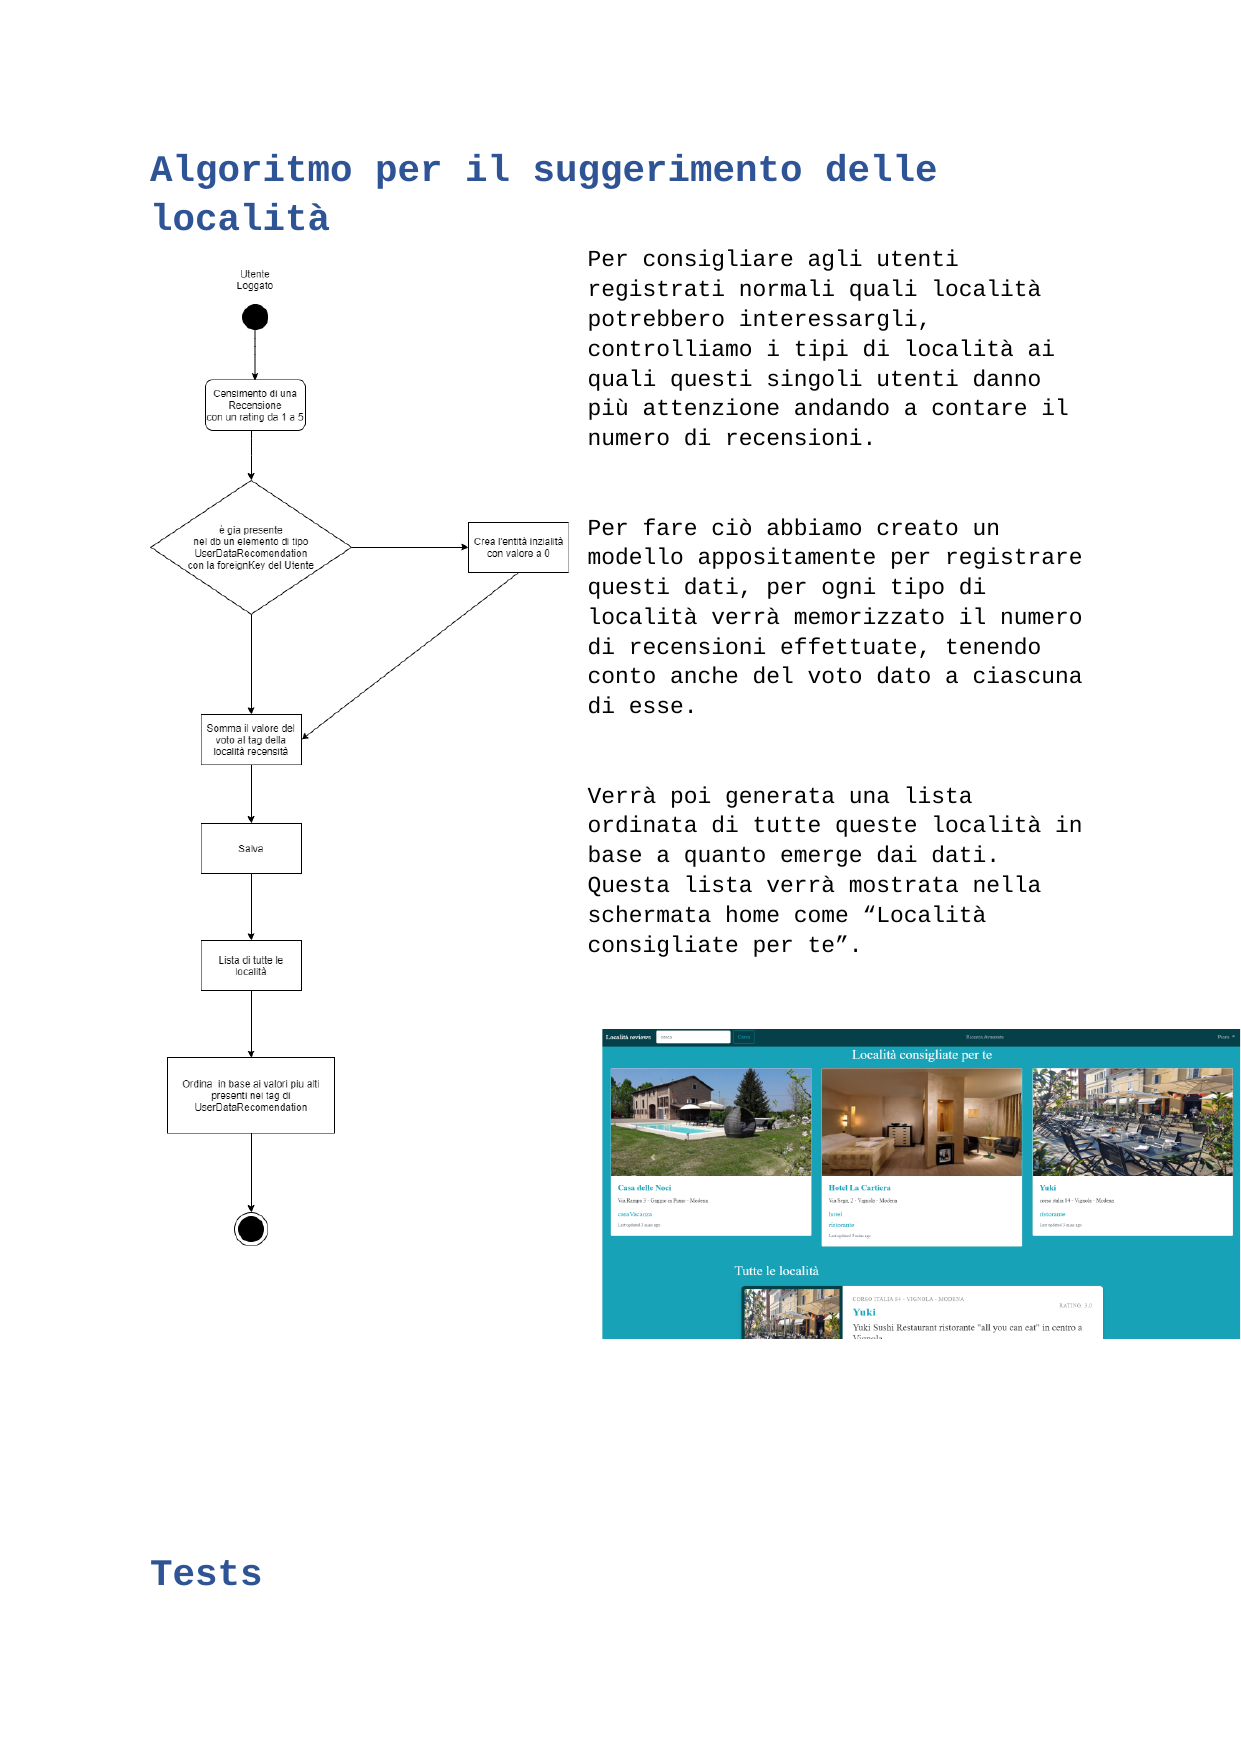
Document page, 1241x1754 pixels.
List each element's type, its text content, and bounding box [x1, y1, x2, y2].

text Verrà poi generata una lista ordinata di tutte queste località in base a quanto emerge dai dati. [569, 784, 1090, 869]
picture [602, 1029, 1241, 1339]
text Algoritmo per il suggerimento delle località [150, 150, 1090, 241]
text Tests [150, 1554, 1090, 1596]
text Questa lista verrà mostrata nella schermata home come “Località consigliate per te”. [569, 873, 1090, 959]
picture [150, 267, 569, 1246]
text Per consigliare agli utenti registrati normali quali località potrebbero interessargli, controlliamo i tipi di località ai quali questi singoli utenti danno più attenzione andando a contare il numero di recensioni. [150, 248, 1090, 452]
text Per fare ciò abbiamo creato un modello appositamente per registrare questi dati, per ogni tipo di località verrà memorizzato il numero di recensioni effettuate, tenendo conto anche del voto dato a ciascuna di esse. [569, 516, 1090, 721]
